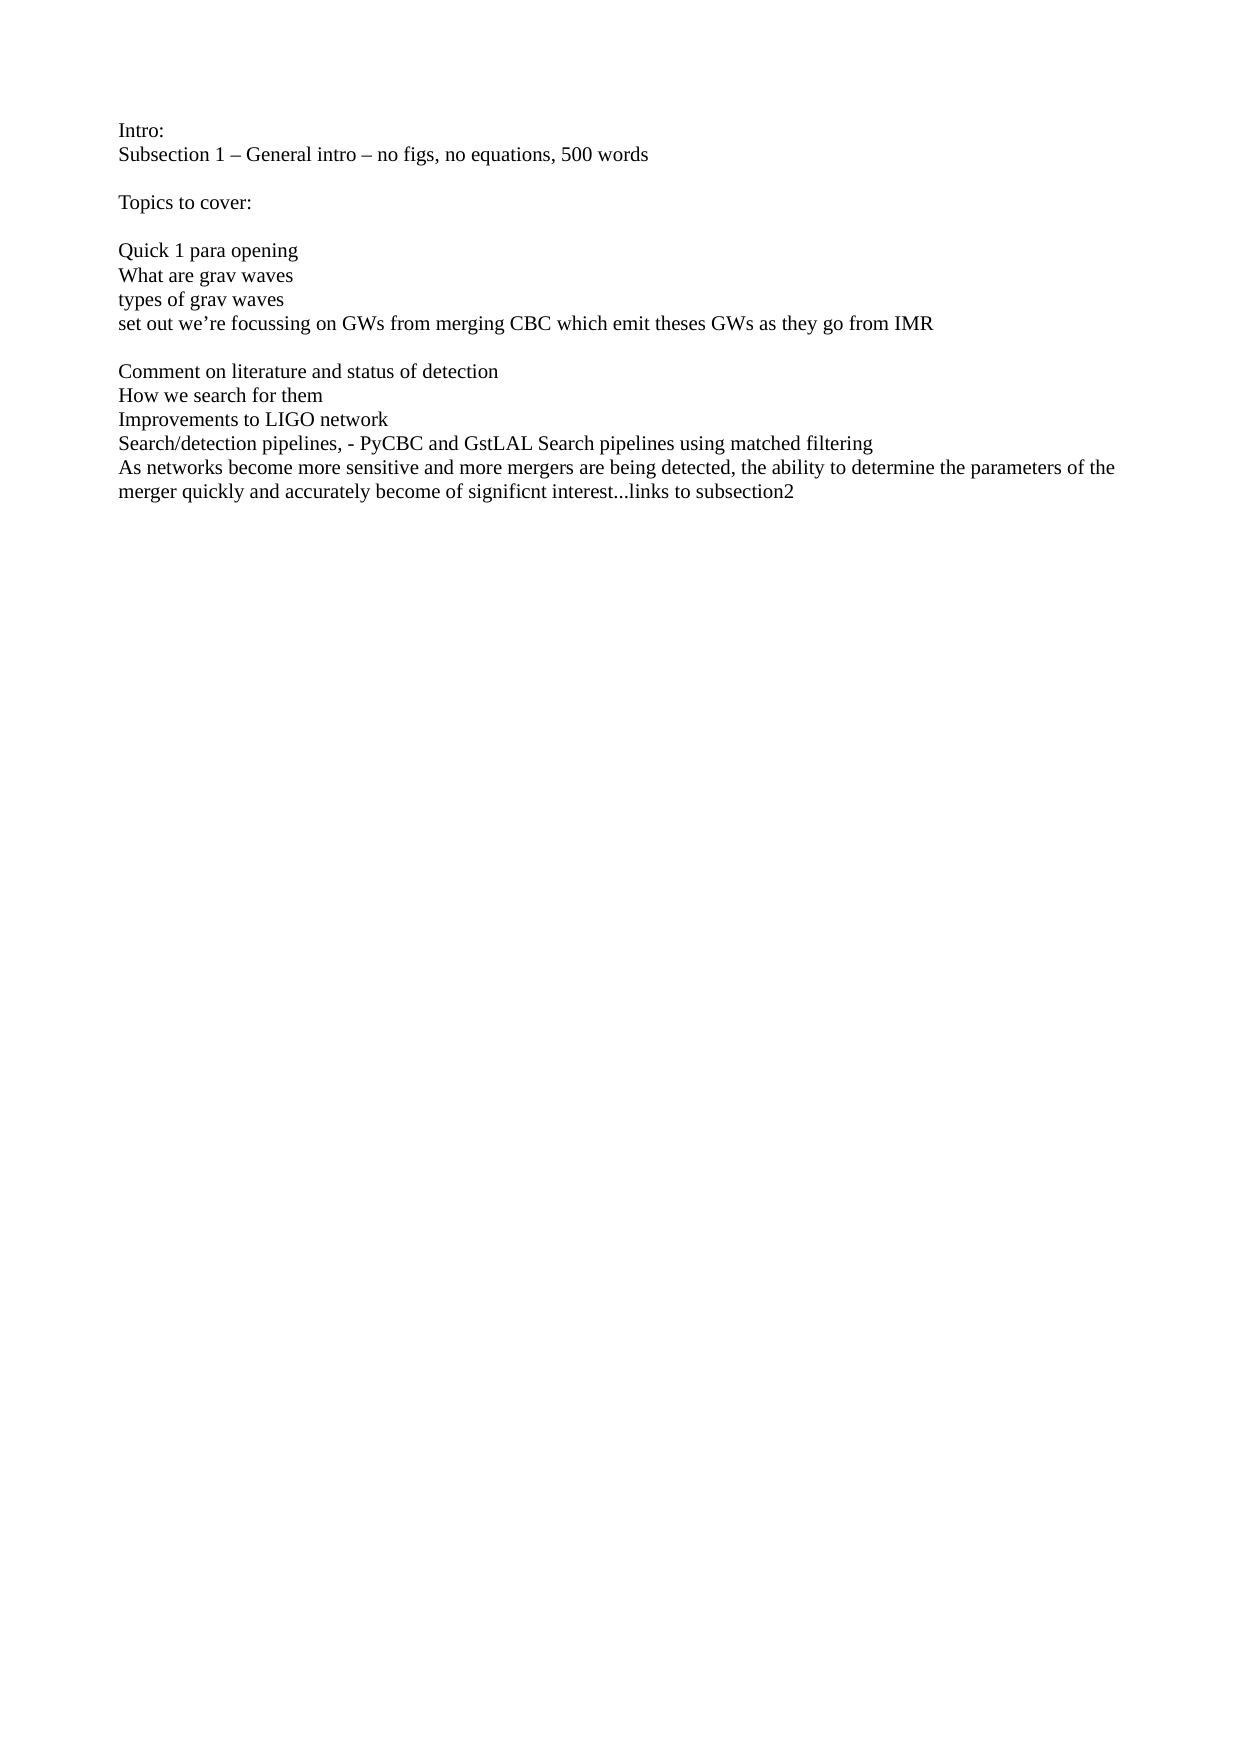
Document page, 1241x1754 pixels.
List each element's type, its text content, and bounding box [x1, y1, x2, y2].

text What are grav waves [118, 262, 1122, 287]
text Quick 1 para opening [118, 238, 1122, 262]
text types of grav waves [118, 287, 1122, 311]
text Intro: [118, 118, 1122, 142]
text As networks become more sensitive and more mergers are being detected, the ability to determine the parameters of the merger quickly and accurately become of significnt interest...links to subsection2 [118, 455, 1122, 503]
text How we search for them [118, 383, 1122, 407]
text Topics to cover: [118, 190, 1122, 214]
text Comment on literature and status of detection [118, 359, 1122, 383]
text set out we’re focussing on GWs from merging CBC which emit theses GWs as they go from IMR [118, 311, 1122, 335]
text Subsection 1 – General intro – no figs, no equations, 500 words [118, 142, 1122, 166]
text Search/detection pipelines, - PyCBC and GstLAL Search pipelines using matched filtering [118, 431, 1122, 455]
text Improvements to LIGO network [118, 407, 1122, 431]
